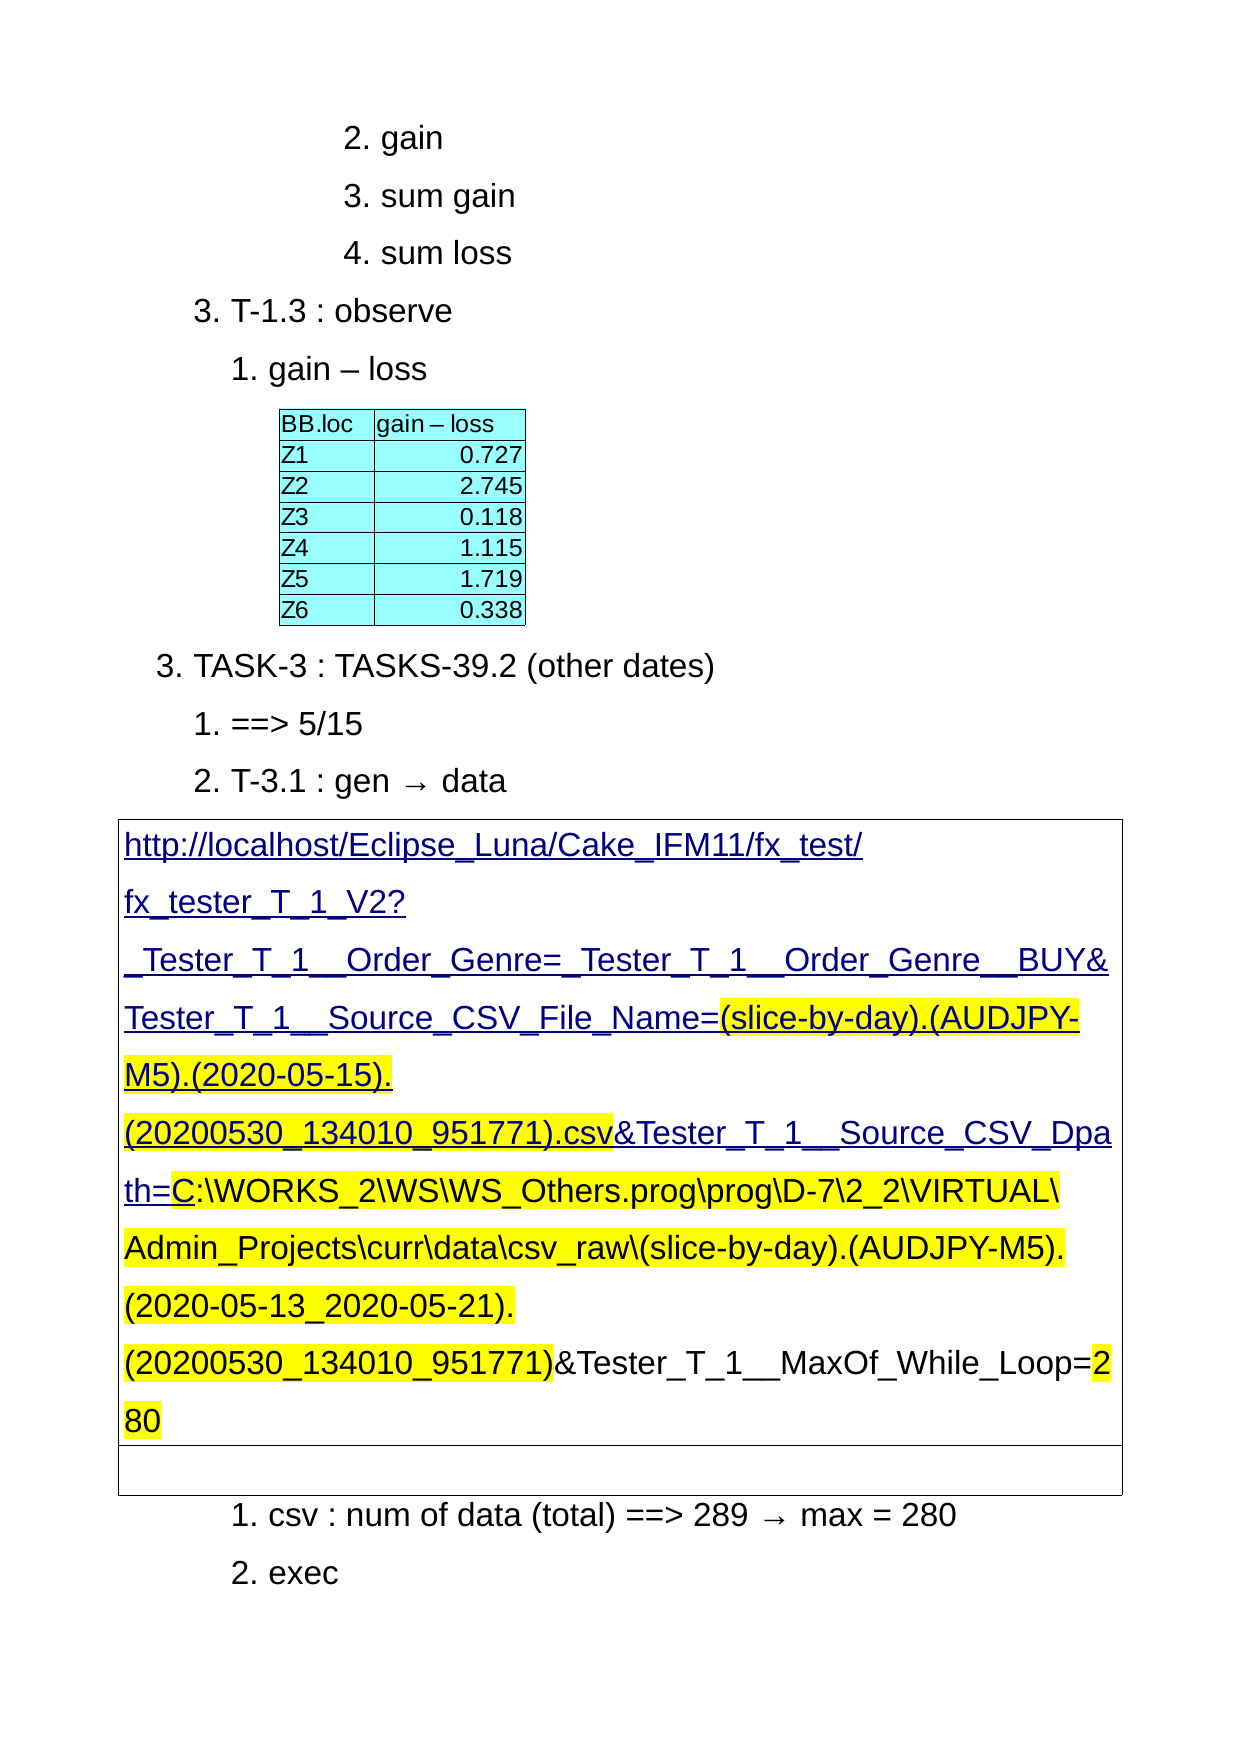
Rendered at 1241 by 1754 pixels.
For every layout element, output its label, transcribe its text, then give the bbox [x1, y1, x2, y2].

list sum loss [343, 233, 1122, 272]
list T-1.3 : observe [193, 291, 1122, 329]
list exec [231, 1553, 1122, 1591]
list T-3.1 : gen → data [193, 762, 1122, 800]
table_cell [119, 1446, 1122, 1495]
table_header http://localhost/Eclipse_Luna/Cake_IFM11/fx_test/fx_tester_T_1_V2?_Tester_T_1__Order_Genre=_Tester_T_1__Order_Genre__BUY&Tester_T_1__Source_CSV_File_Name=(slice-by-day).(AUDJPY-M5).(2020-05-15).(20200530_134010_951771).csv&Tester_T_1__Source_CSV_Dpath=C:\WORKS_2\WS\WS_Others.prog\prog\D-7\2_2\VIRTUAL\Admin_Projects\curr\data\csv_raw\(slice-by-day).(AUDJPY-M5).(2020-05-13_2020-05-21).(20200530_134010_951771)&Tester_T_1__MaxOf_While_Loop=280 [119, 820, 1122, 1445]
list ==> 5/15 [193, 704, 1122, 742]
list gain [343, 118, 1122, 157]
list gain – loss [231, 348, 1122, 387]
list TASK-3 : TASKS-39.2 (other dates) [156, 406, 1122, 685]
list sum gain [343, 176, 1122, 214]
list csv : num of data (total) ==> 289 → max = 280 [231, 1496, 1122, 1534]
